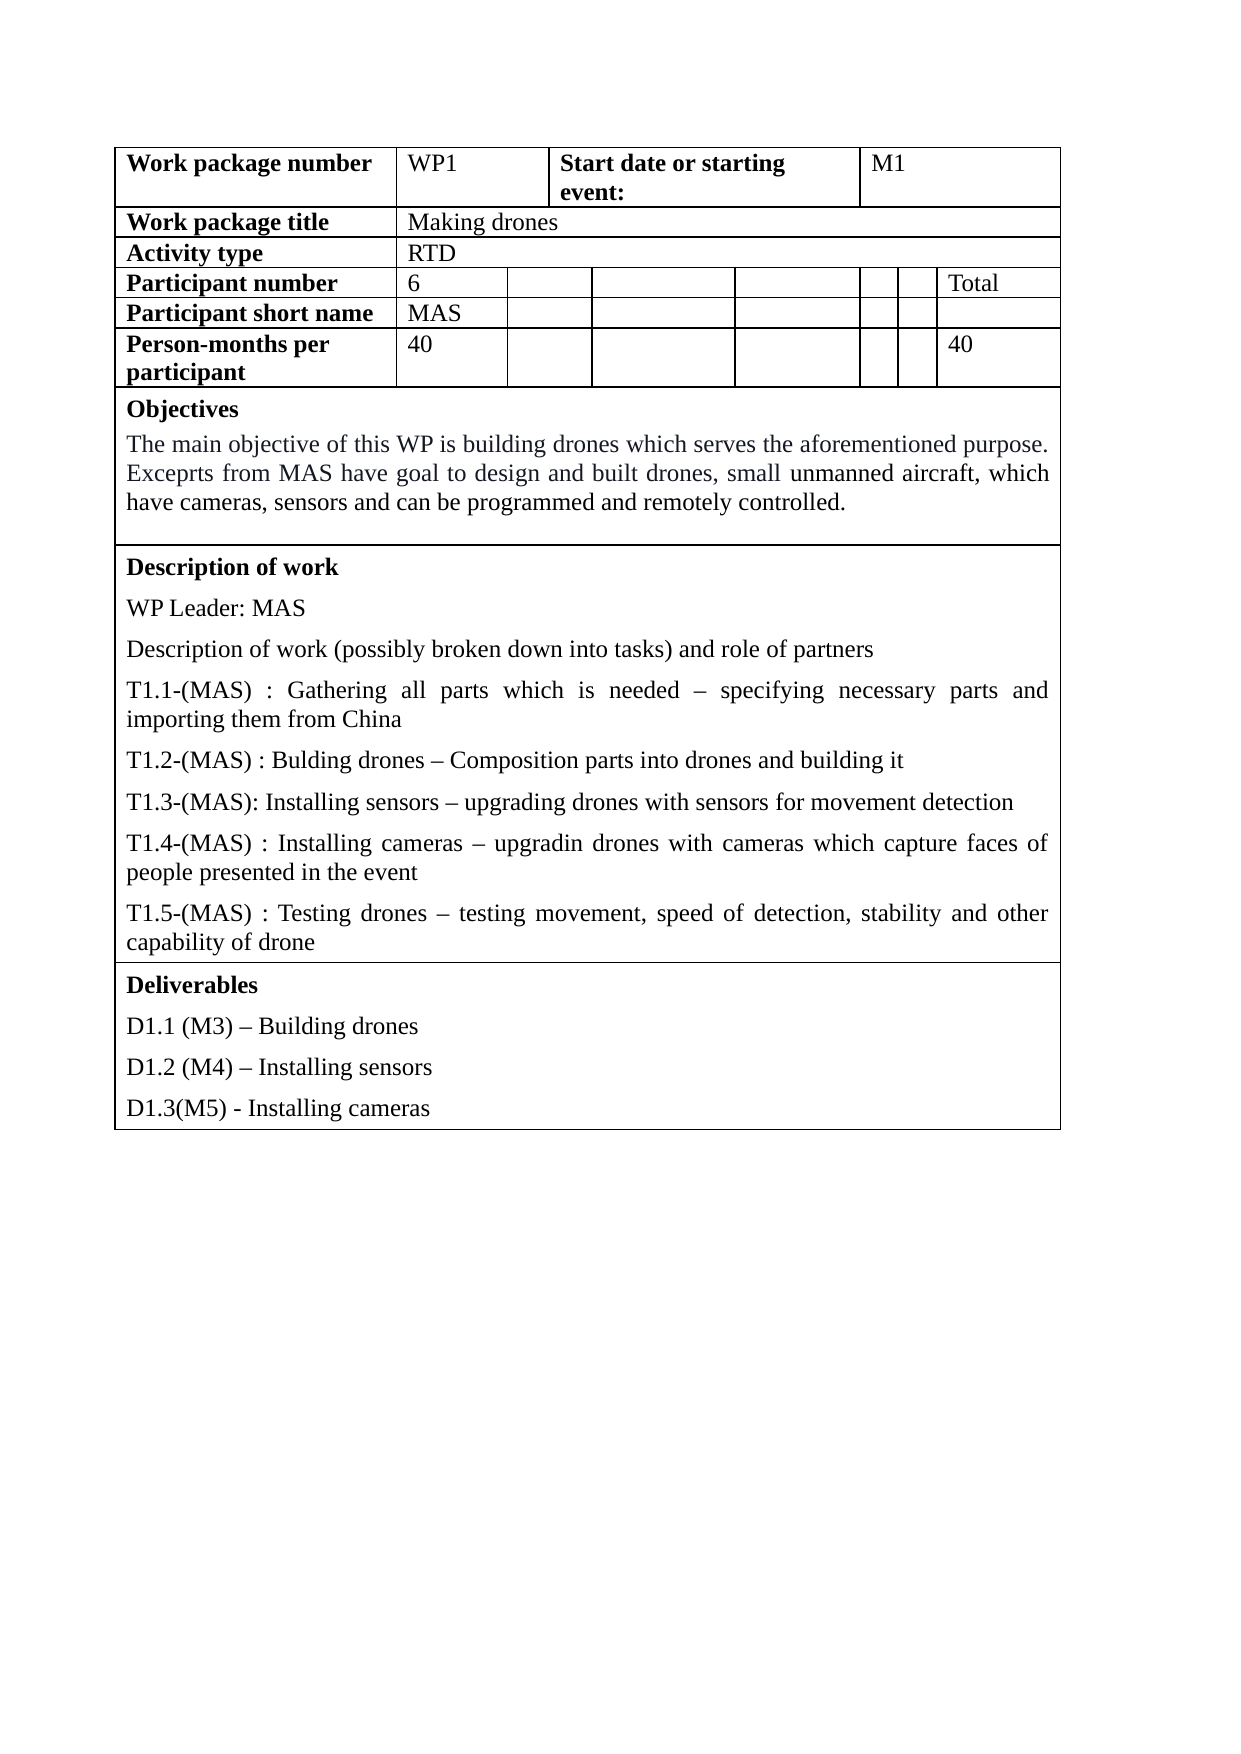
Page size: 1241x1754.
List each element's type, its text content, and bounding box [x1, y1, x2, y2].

table_header WP1 [397, 148, 548, 206]
table_cell [508, 298, 591, 327]
table_cell [508, 268, 591, 297]
table_cell 40 [938, 329, 1060, 386]
table_cell [593, 268, 734, 297]
table_cell RTD [397, 238, 1060, 267]
table_cell [736, 268, 859, 297]
table_cell Person-months per participant [116, 329, 396, 386]
table_header M1 [861, 148, 1060, 206]
table_cell [899, 298, 936, 327]
table_cell [938, 298, 1060, 327]
table_cell Activity type [116, 238, 396, 267]
table_cell [736, 329, 859, 386]
table_cell Deliverables D1.1 (M3) – Building drones D1.2 (M4) – Installing sensors D1.3(M5) - Installing cameras [116, 963, 1060, 1128]
table_cell [508, 329, 591, 386]
table_cell Objectives The main objective of this WP is building drones which serves the aforementioned purpose. Exceprts from MAS have goal to design and built drones, small unmanned aircraft, which have cameras, sensors and can be programmed and remotely controlled. [116, 388, 1060, 544]
table_header Work package number [116, 148, 396, 206]
table_cell [593, 329, 734, 386]
table_cell [861, 298, 897, 327]
table_header Start date or starting event: [550, 148, 859, 206]
table_cell MAS [397, 298, 507, 327]
table_cell [861, 329, 897, 386]
table_cell [899, 329, 936, 386]
table_cell Description of work WP Leader: MAS Description of work (possibly broken down into tasks) and role of partners T1.1-(MAS) : Gathering all parts which is needed – specifying necessary parts and importing them from China T1.2-(MAS) : Bulding drones – Composition parts into drones and building it T1.3-(MAS): Installing sensors – upgrading drones with sensors for movement detection T1.4-(MAS) : Installing cameras – upgradin drones with cameras which capture faces of people presented in the event T1.5-(MAS) : Testing drones – testing movement, speed of detection, stability and other capability of drone [116, 546, 1060, 962]
table_cell Making drones [397, 208, 1060, 236]
table_cell Work package title [116, 208, 396, 236]
table_cell 6 [397, 268, 507, 297]
table_cell Participant short name [116, 298, 396, 327]
table_cell [899, 268, 936, 297]
table_cell Participant number [116, 268, 396, 297]
table_cell [593, 298, 734, 327]
table_cell Total [938, 268, 1060, 297]
table_cell [736, 298, 859, 327]
table_cell 40 [397, 329, 507, 386]
table_cell [861, 268, 897, 297]
